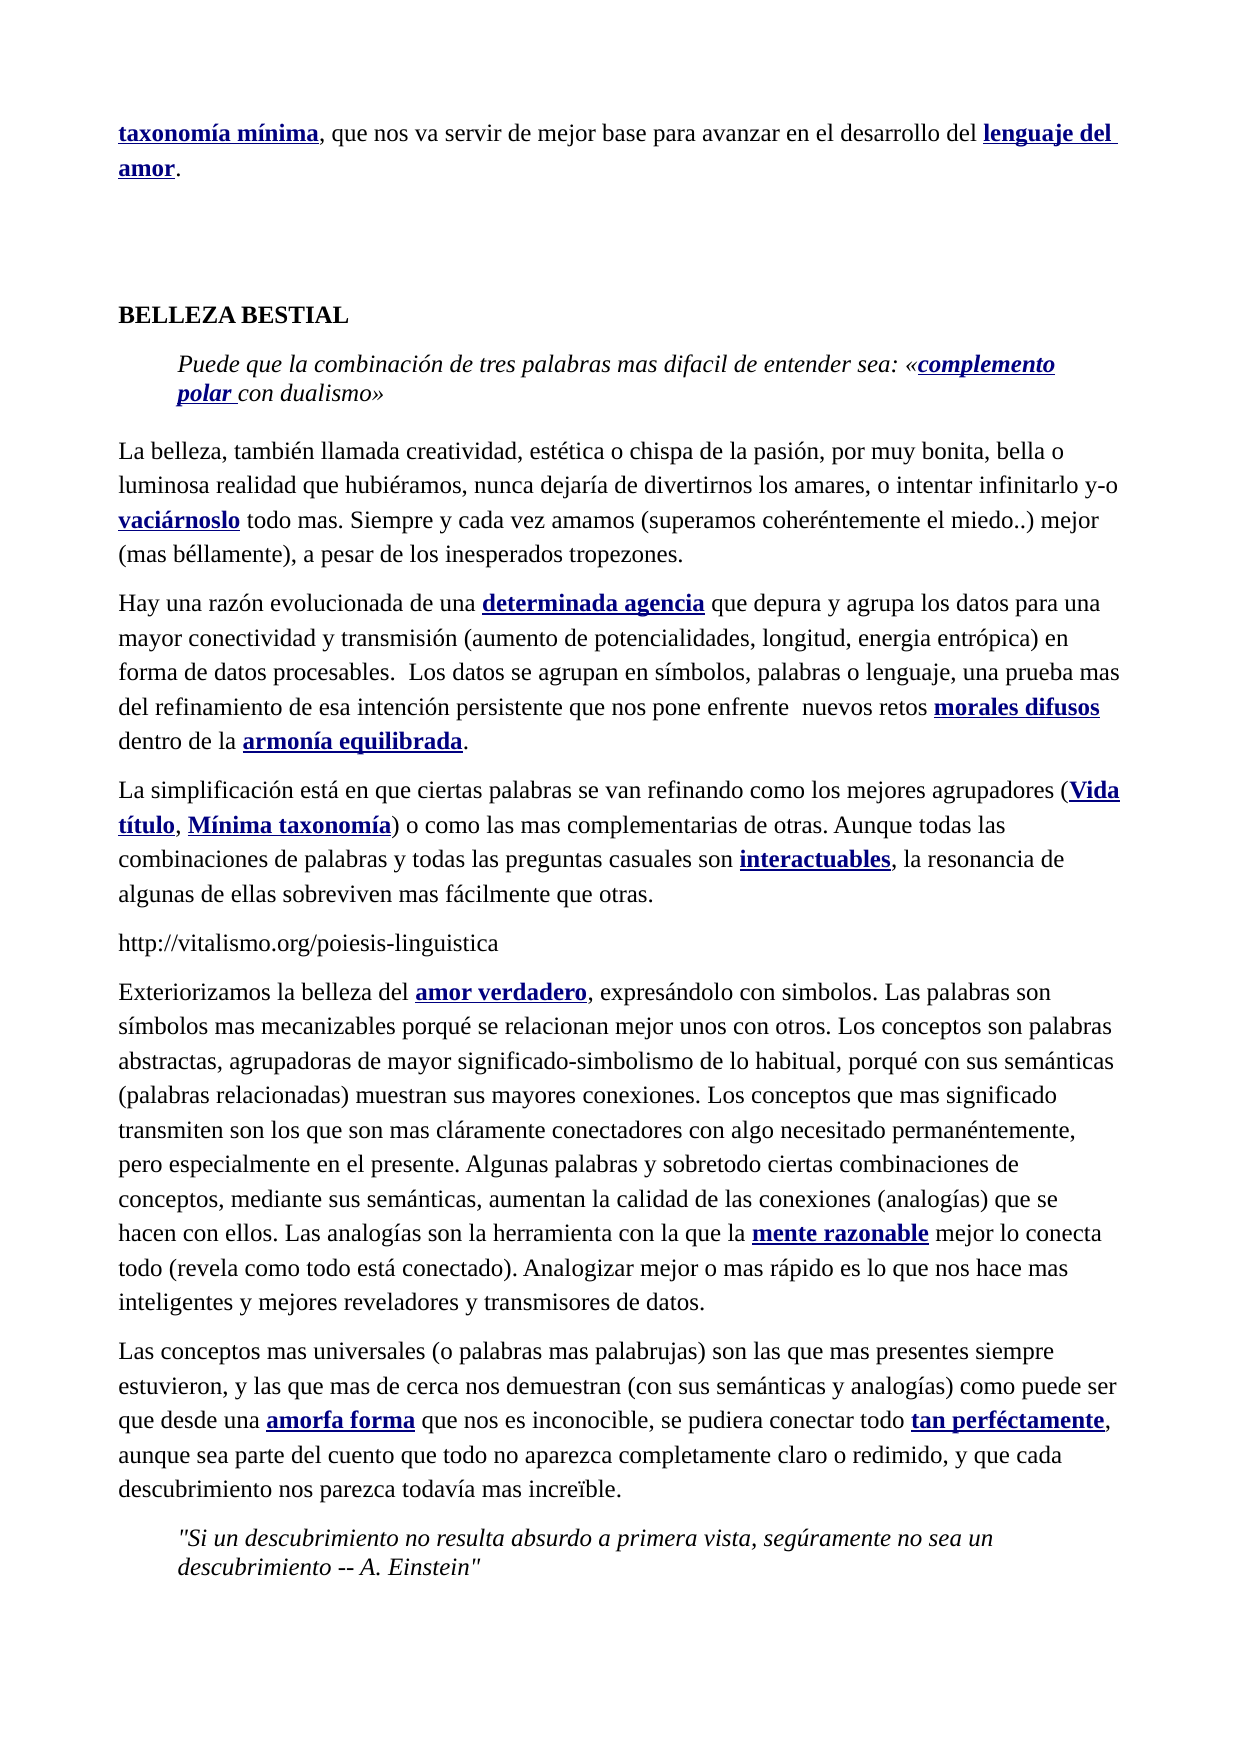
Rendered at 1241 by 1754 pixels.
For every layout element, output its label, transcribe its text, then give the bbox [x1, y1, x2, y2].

text Las conceptos mas universales (o palabras mas palabrujas) son las que mas presentes siempre estuvieron, y las que mas de cerca nos demuestran (con sus semánticas y analogías) como puede ser que desde una amorfa forma que nos es inconocible, se pudiera conectar todo tan perféctamente, aunque sea parte del cuento que todo no aparezca completamente claro o redimido, y que cada descubrimiento nos parezca todavía mas increïble. [118, 1336, 1122, 1503]
text http://vitalismo.org/poiesis-linguistica [118, 928, 1122, 957]
text La belleza, también llamada creatividad, estética o chispa de la pasión, por muy bonita, bella o luminosa realidad que hubiéramos, nunca dejaría de divertirnos los amares, o intentar infinitarlo y-o vaciárnoslo todo mas. Siempre y cada vez amamos (superamos coheréntemente el miedo..) mejor (mas béllamente), a pesar de los inesperados tropezones. [118, 436, 1122, 568]
text "Si un descubrimiento no resulta absurdo a primera vista, segúramente no sea un descubrimiento -- A. Einstein" [177, 1523, 1063, 1581]
text Hay una razón evolucionada de una determinada agencia que depura y agrupa los datos para una mayor conectividad y transmisión (aumento de potencialidades, longitud, energia entrópica) en forma de datos procesables. Los datos se agrupan en símbolos, palabras o lenguaje, una prueba mas del refinamiento de esa intención persistente que nos pone enfrente nuevos retos morales difusos dentro de la armonía equilibrada. [118, 588, 1122, 755]
text La simplificación está en que ciertas palabras se van refinando como los mejores agrupadores (Vida título, Mínima taxonomía) o como las mas complementarias de otras. Aunque todas las combinaciones de palabras y todas las preguntas casuales son interactuables, la resonancia de algunas de ellas sobreviven mas fácilmente que otras. [118, 775, 1122, 907]
text Puede que la combinación de tres palabras mas difacil de entender sea: «complemento polar con dualismo» [177, 349, 1063, 406]
text taxonomía mínima, que nos va servir de mejor base para avanzar en el desarrollo del lenguaje del amor. [118, 118, 1122, 181]
text BELLEZA BESTIAL [118, 300, 1122, 328]
text Exteriorizamos la belleza del amor verdadero, expresándolo con simbolos. Las palabras son símbolos mas mecanizables porqué se relacionan mejor unos con otros. Los conceptos son palabras abstractas, agrupadoras de mayor significado-simbolismo de lo habitual, porqué con sus semánticas (palabras relacionadas) muestran sus mayores conexiones. Los conceptos que mas significado transmiten son los que son mas cláramente conectadores con algo necesitado permanéntemente, pero especialmente en el presente. Algunas palabras y sobretodo ciertas combinaciones de conceptos, mediante sus semánticas, aumentan la calidad de las conexiones (analogías) que se hacen con ellos. Las analogías son la herramienta con la que la mente razonable mejor lo conecta todo (revela como todo está conectado). Analogizar mejor o mas rápido es lo que nos hace mas inteligentes y mejores reveladores y transmisores de datos. [118, 977, 1122, 1316]
